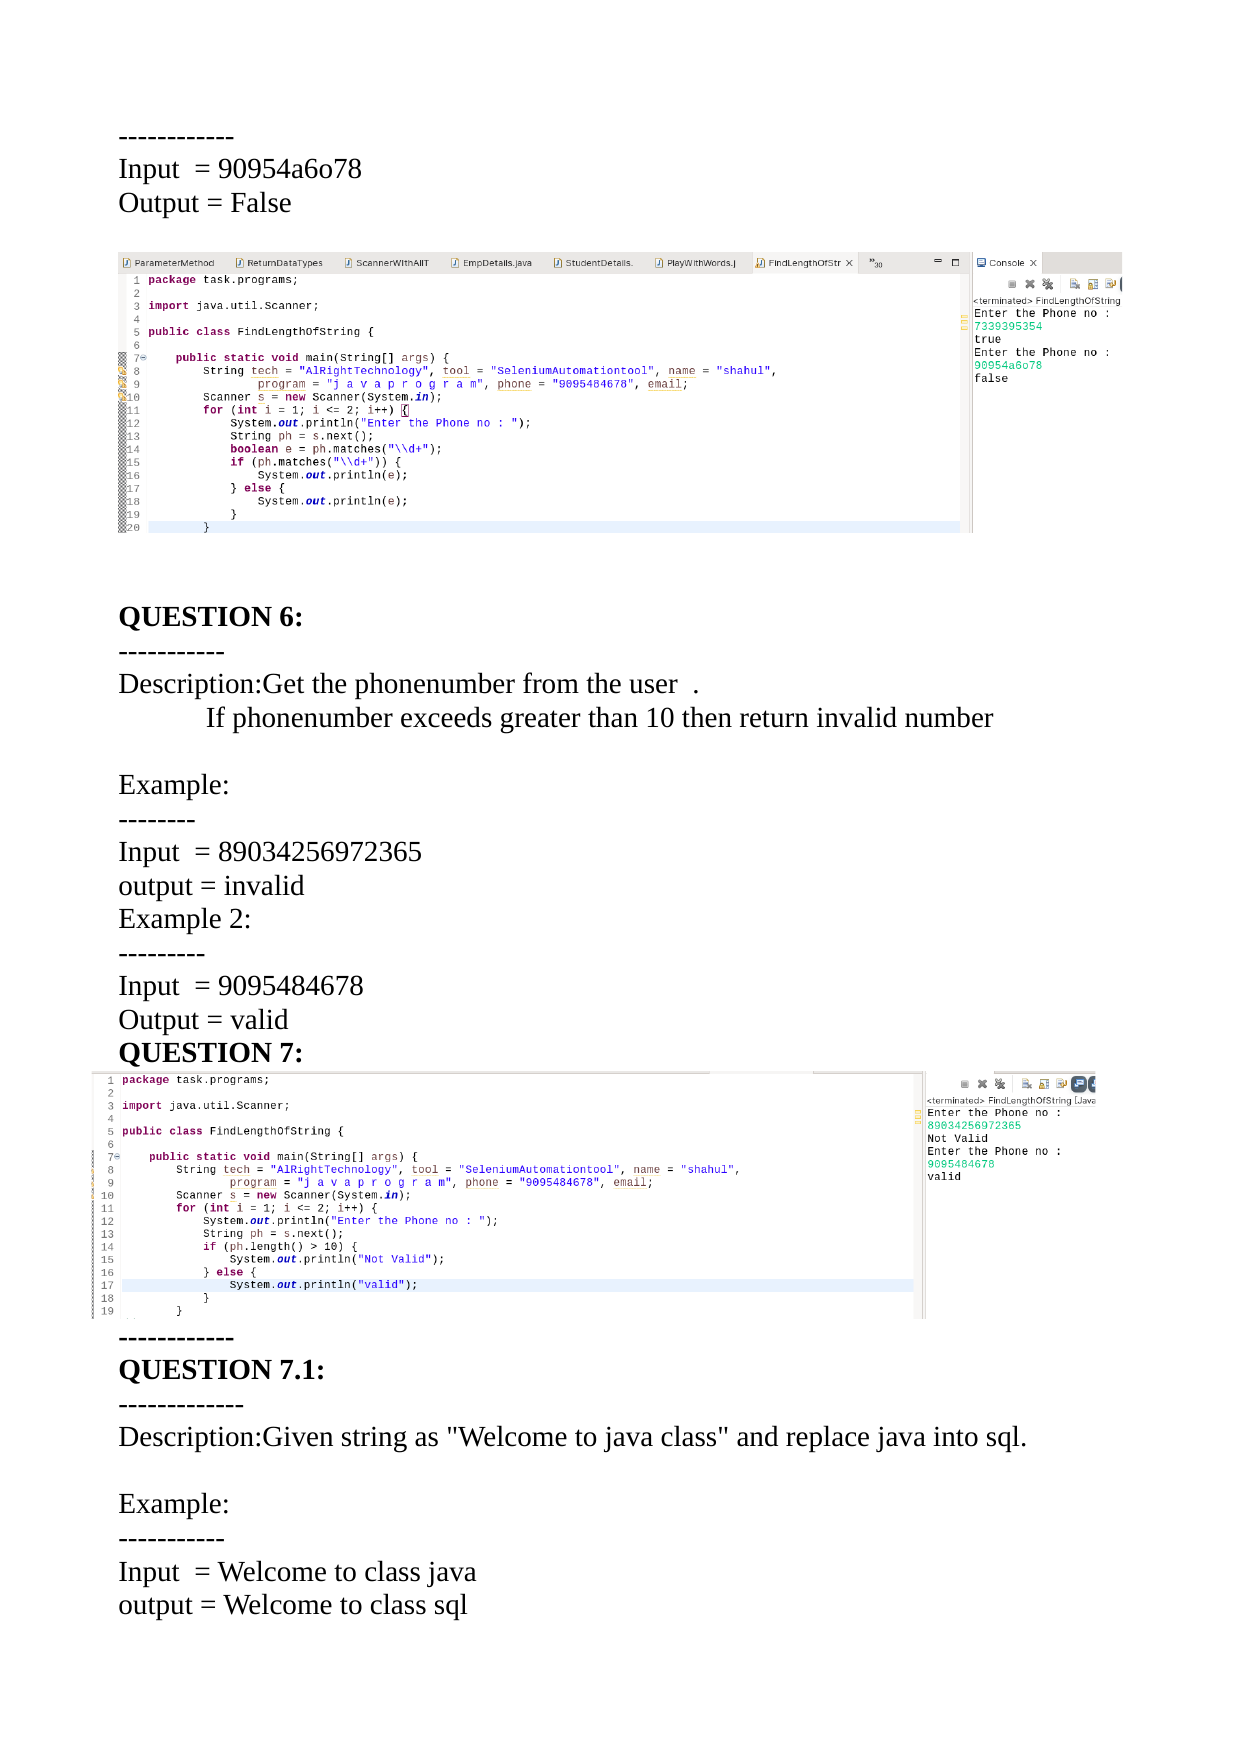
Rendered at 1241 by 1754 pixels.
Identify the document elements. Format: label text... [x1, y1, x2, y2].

text Output = valid [118, 1002, 1122, 1036]
text QUESTION 6: [118, 533, 1122, 633]
text Input = 89034256972365 [118, 834, 1122, 868]
picture [118, 252, 1123, 533]
text ----------- [118, 1520, 1122, 1554]
picture [91, 1071, 1096, 1319]
text Input = Welcome to class java [118, 1554, 1122, 1587]
text --------- [118, 935, 1122, 968]
text Example 2: [118, 901, 1122, 935]
text Input = 90954a6o78 [118, 152, 1122, 185]
text ------------ [118, 118, 1122, 152]
text ------------- [118, 1386, 1122, 1419]
text ------------ [118, 1069, 1122, 1352]
text Description:Given string as "Welcome to java class" and replace java into sql. [118, 1419, 1122, 1453]
text Description:Get the phonenumber from the user . [118, 667, 1122, 700]
text output = invalid [118, 868, 1122, 901]
text Output = False [118, 185, 1122, 219]
text Example: [118, 1487, 1122, 1520]
text QUESTION 7.1: [118, 1352, 1122, 1386]
text Example: [118, 767, 1122, 801]
text ----------- [118, 633, 1122, 667]
text If phonenumber exceeds greater than 10 then return invalid number [118, 700, 1122, 734]
text output = Welcome to class sql [118, 1587, 1122, 1621]
text QUESTION 7: [118, 1036, 1122, 1069]
text -------- [118, 801, 1122, 834]
text Input = 9095484678 [118, 968, 1122, 1002]
